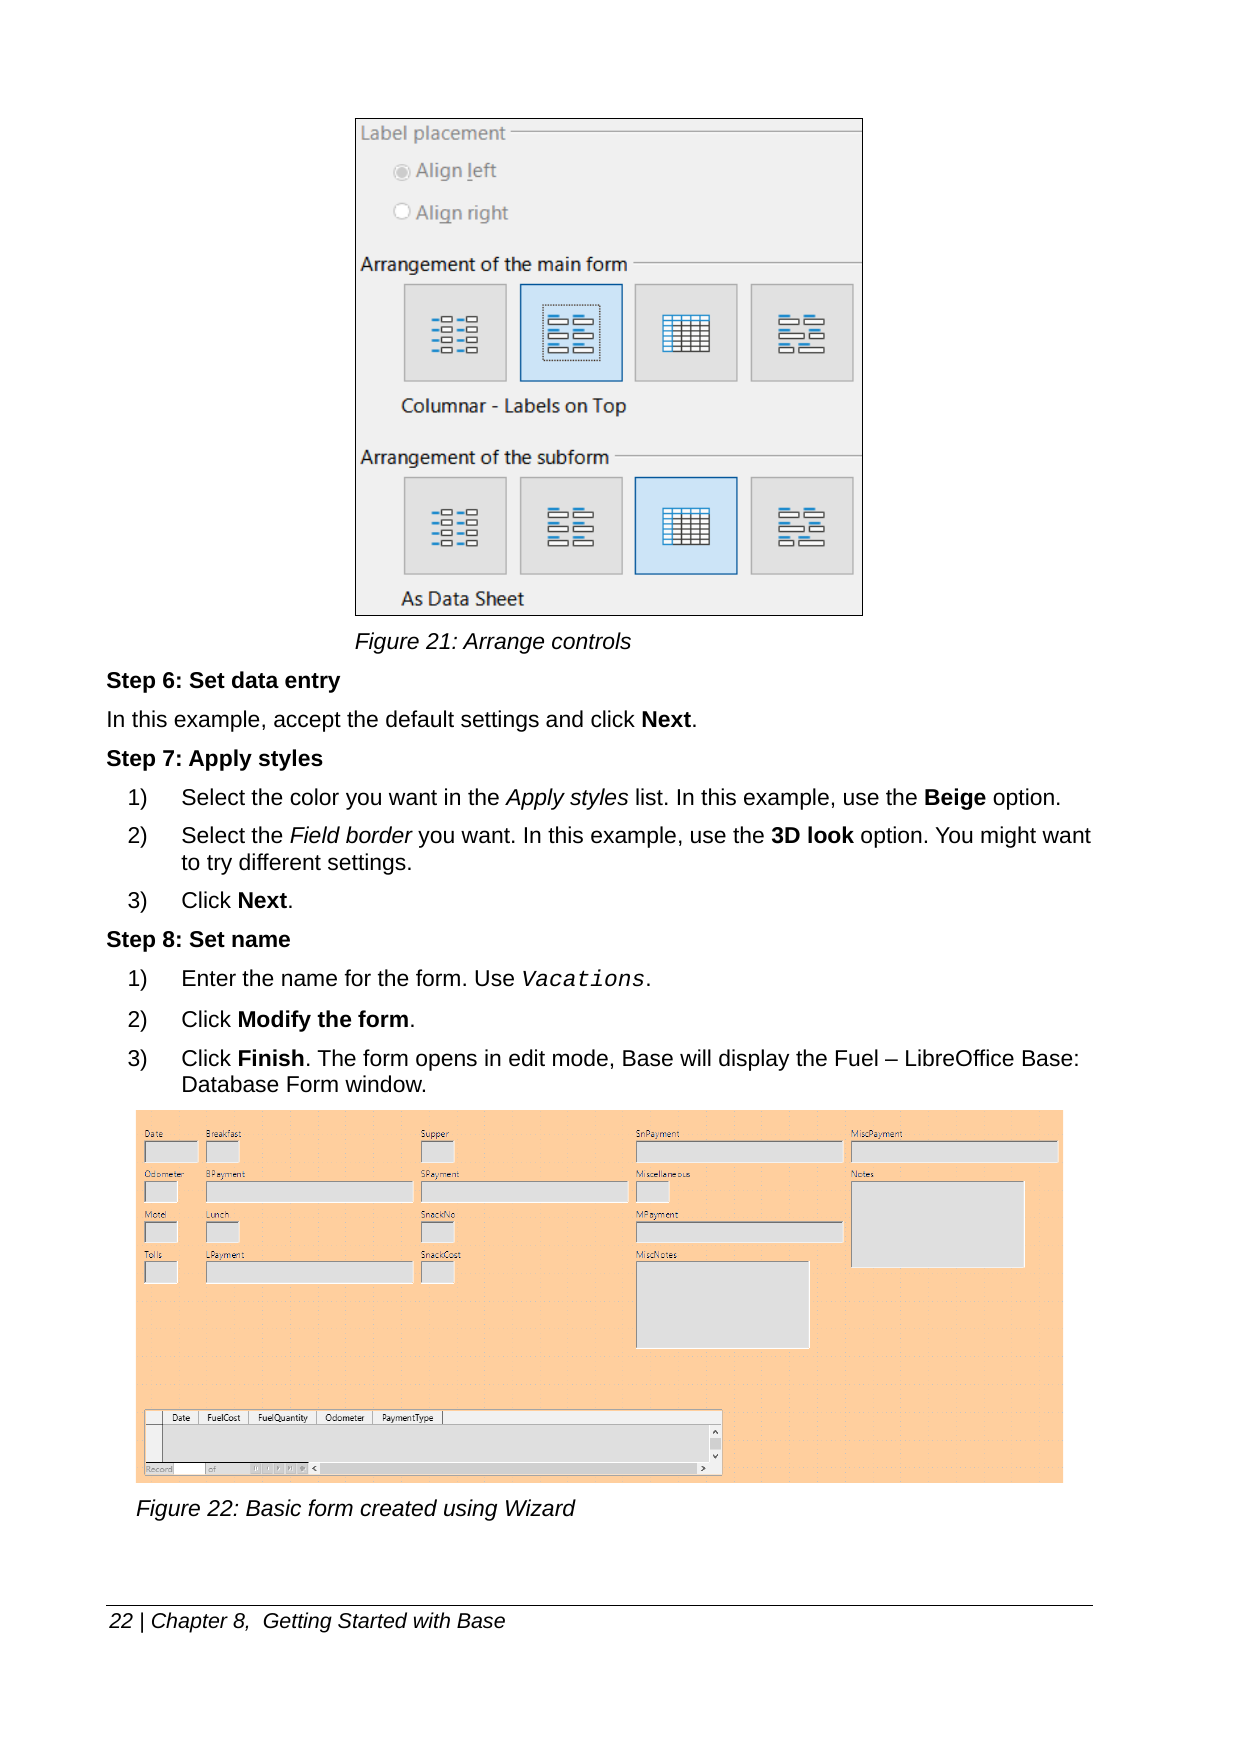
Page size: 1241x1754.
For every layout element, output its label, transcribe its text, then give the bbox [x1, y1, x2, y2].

list Enter the name for the form. Use Vacations. [148, 965, 1093, 993]
list Click Modify the form. [148, 1006, 1093, 1032]
text In this example, accept the default settings and click Next. [106, 706, 1093, 732]
picture [135, 1110, 1064, 1483]
text Step 8: Set name [106, 926, 1093, 953]
list Click Finish. The form opens in edit mode, Base will display the Fuel – LibreOffice Base: Database Form window. [148, 1045, 1093, 1098]
text Step 6: Set data entry [106, 667, 1093, 693]
list Select the color you want in the Apply styles list. In this example, use the Beige option. [148, 783, 1093, 810]
list Click Next. [148, 887, 1093, 914]
text Figure 22: Basic form created using Wizard [136, 1495, 1063, 1521]
text Step 7: Apply styles [106, 744, 1093, 771]
text Figure 21: Arrange controls [354, 628, 862, 654]
list Select the Field border you want. In this example, use the 3D look option. You might want to try different settings. [148, 822, 1093, 875]
picture [356, 119, 862, 615]
